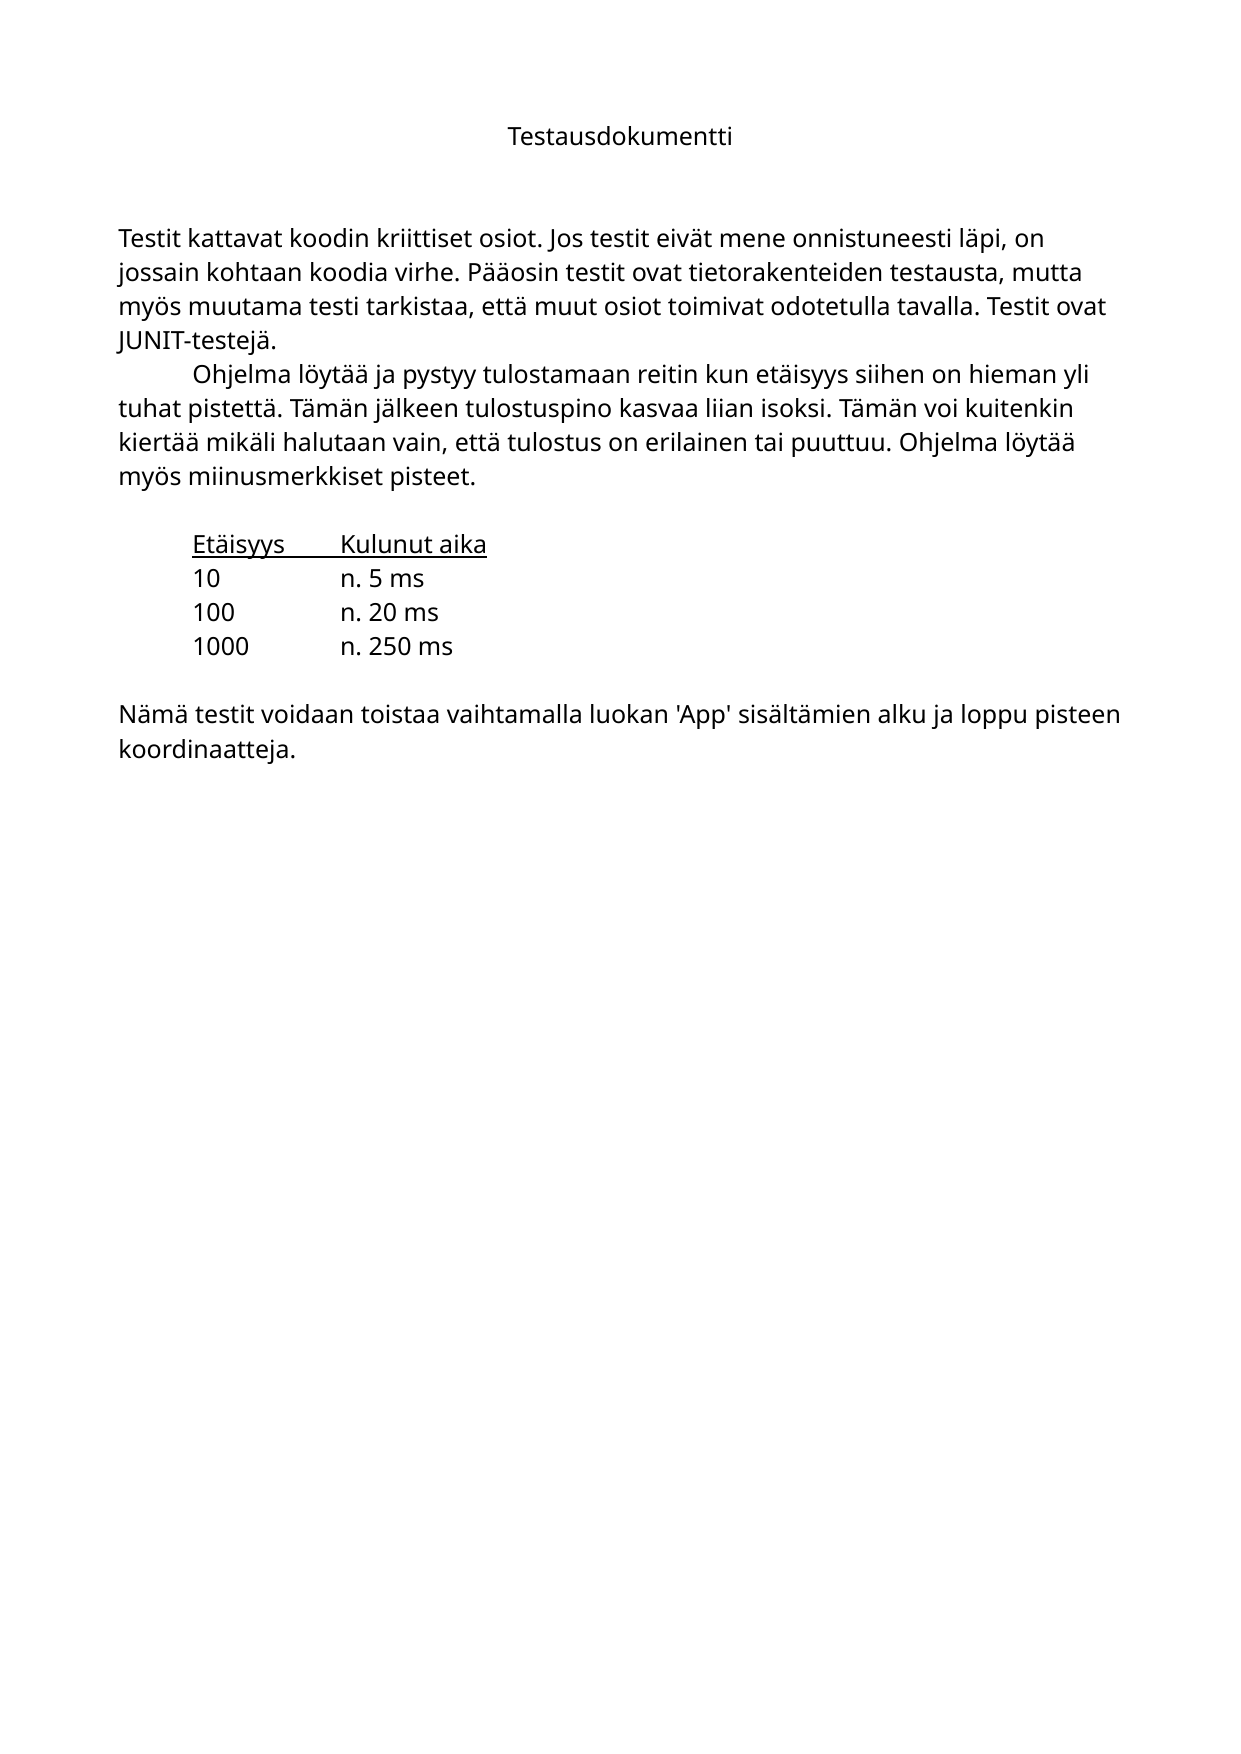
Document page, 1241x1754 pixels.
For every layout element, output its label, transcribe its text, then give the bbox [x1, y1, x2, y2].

text Ohjelma löytää ja pystyy tulostamaan reitin kun etäisyys siihen on hieman yli tuhat pistettä. Tämän jälkeen tulostuspino kasvaa liian isoksi. Tämän voi kuitenkin kiertää mikäli halutaan vain, että tulostus on erilainen tai puuttuu. Ohjelma löytää myös miinusmerkkiset pisteet. [118, 357, 1122, 493]
text 1000 n. 250 ms [118, 629, 1122, 663]
text 10 n. 5 ms [118, 561, 1122, 595]
text Nämä testit voidaan toistaa vaihtamalla luokan 'App' sisältämien alku ja loppu pisteen koordinaatteja. [118, 697, 1122, 765]
text 100 n. 20 ms [118, 595, 1122, 629]
text Testausdokumentti [118, 118, 1122, 152]
text Testit kattavat koodin kriittiset osiot. Jos testit eivät mene onnistuneesti läpi, on jossain kohtaan koodia virhe. Pääosin testit ovat tietorakenteiden testausta, mutta myös muutama testi tarkistaa, että muut osiot toimivat odotetulla tavalla. Testit ovat JUNIT-testejä. [118, 220, 1122, 357]
text Etäisyys Kulunut aika [118, 527, 1122, 561]
